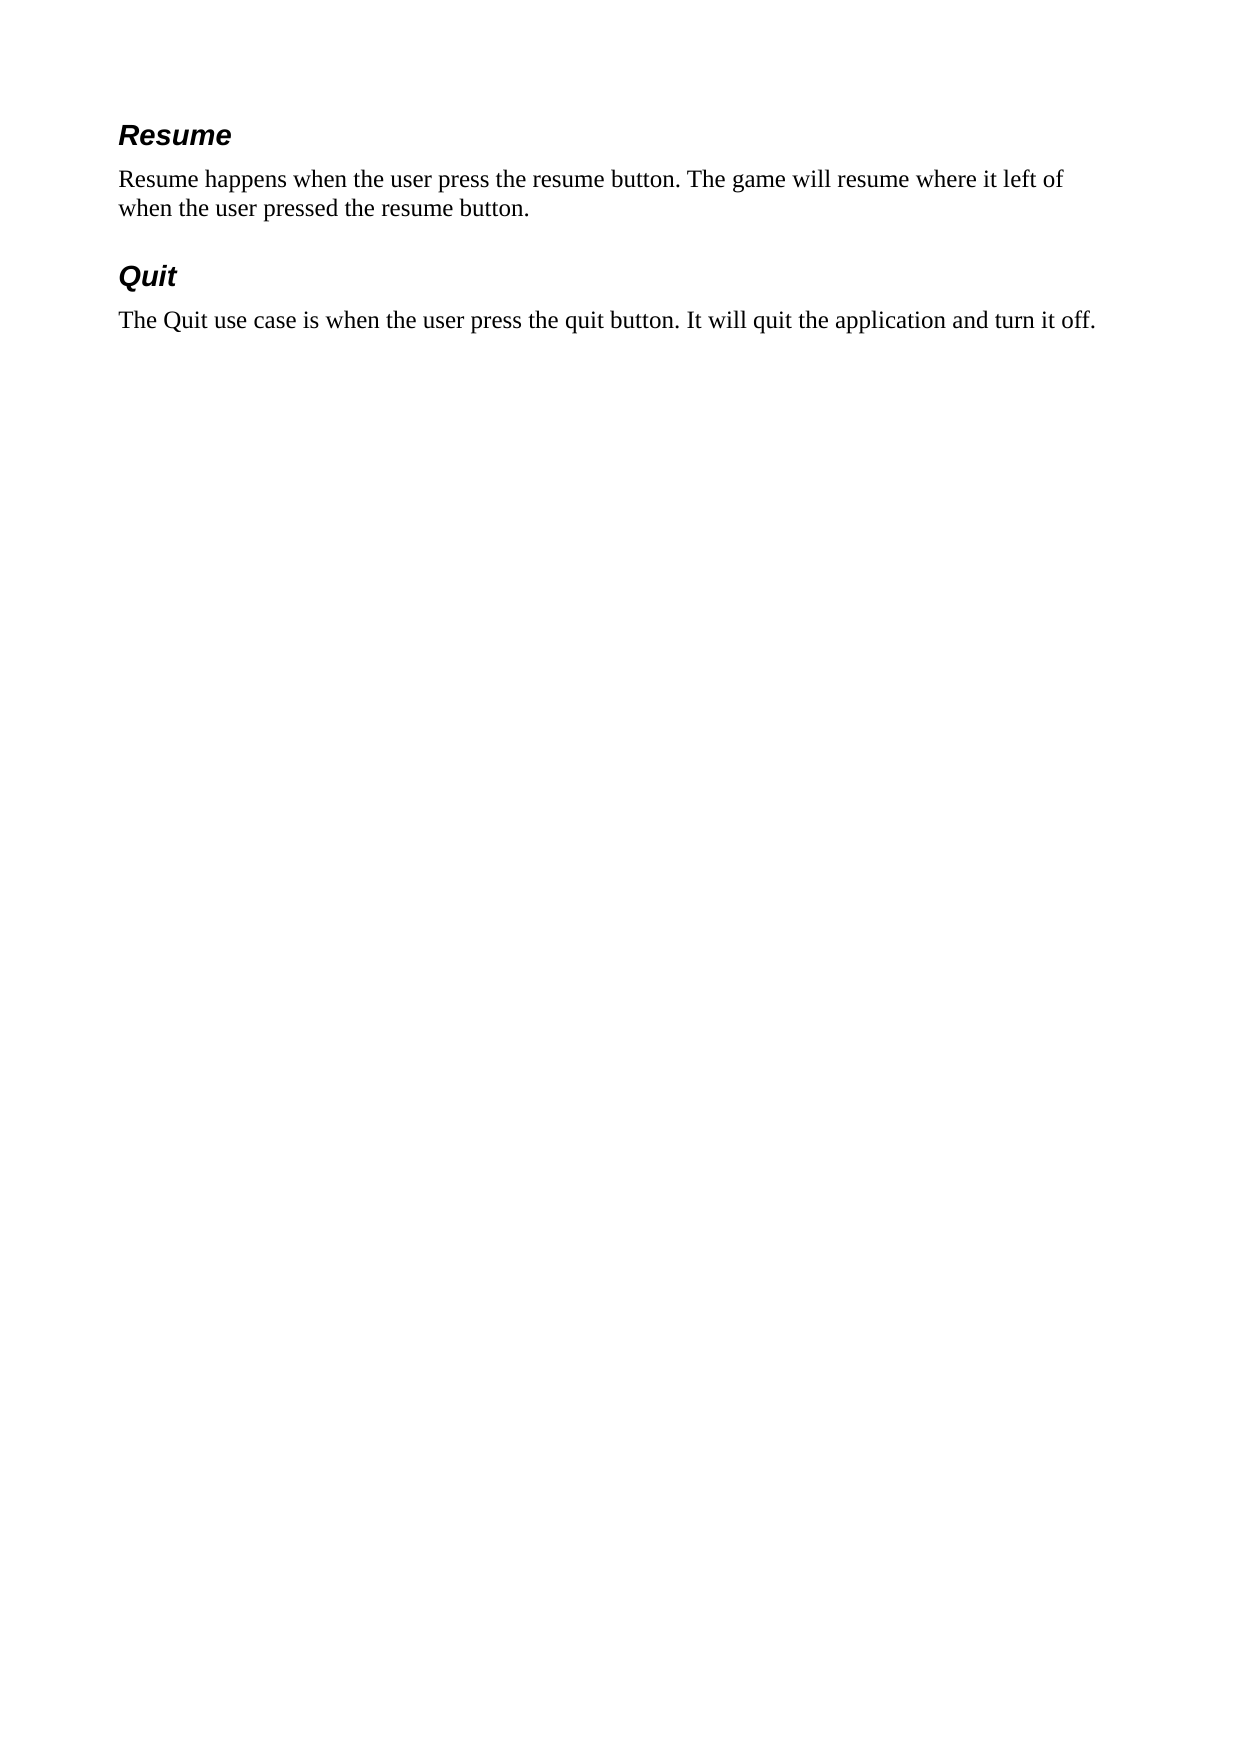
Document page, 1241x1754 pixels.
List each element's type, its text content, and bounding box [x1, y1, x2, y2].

text Resume happens when the user press the resume button. The game will resume where it left of when the user pressed the resume button. [118, 164, 1122, 222]
subtitle Resume [118, 118, 1122, 152]
subtitle Quit [118, 259, 1122, 293]
text The Quit use case is when the user press the quit button. It will quit the application and turn it off. [118, 305, 1122, 334]
